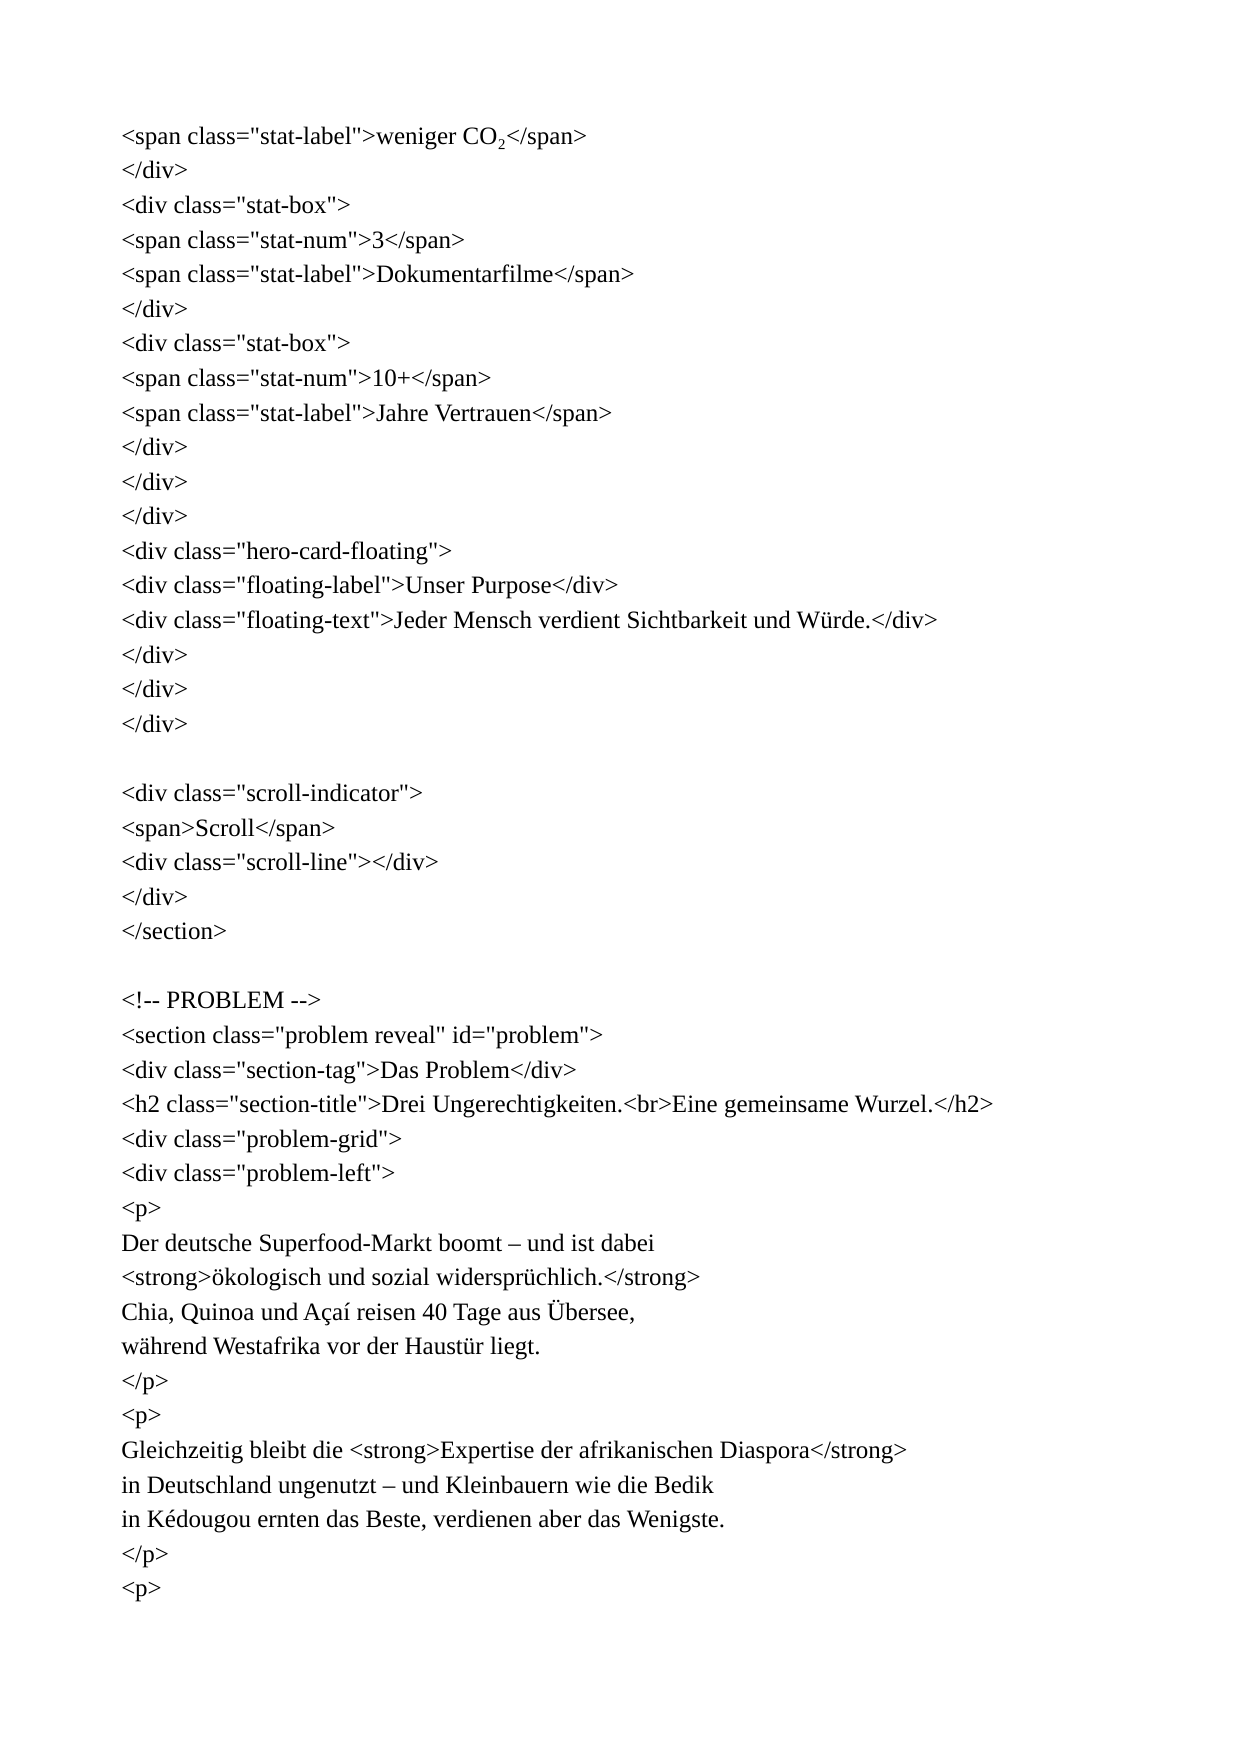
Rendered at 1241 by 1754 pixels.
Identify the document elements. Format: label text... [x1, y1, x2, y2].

table_cell <strong>ökologisch und sozial widersprüchlich.</strong> [118, 1259, 1122, 1294]
table_cell in Kédougou ernten das Beste, verdienen aber das Wenigste. [118, 1501, 1122, 1536]
table_cell <span class="stat-label">weniger CO₂</span> [118, 118, 1122, 153]
table_cell </div> [118, 637, 1122, 671]
table_cell in Deutschland ungenutzt – und Kleinbauern wie die Bedik [118, 1467, 1122, 1501]
table_cell <div class="problem-left"> [118, 1156, 1122, 1190]
table_cell [118, 948, 1122, 983]
table_cell </div> [118, 291, 1122, 326]
table_cell <h2 class="section-title">Drei Ungerechtigkeiten.<br>Eine gemeinsame Wurzel.</h2> [118, 1086, 1122, 1121]
table_cell <div class="section-tag">Das Problem</div> [118, 1052, 1122, 1086]
table_cell <p> [118, 1190, 1122, 1225]
table_cell </div> [118, 153, 1122, 187]
table_cell <div class="problem-grid"> [118, 1121, 1122, 1156]
table_cell </div> [118, 706, 1122, 741]
table_cell <div class="scroll-indicator"> [118, 775, 1122, 810]
table_cell </div> [118, 671, 1122, 706]
table_cell <div class="scroll-line"></div> [118, 844, 1122, 879]
table_cell <div class="stat-box"> [118, 187, 1122, 222]
table_cell <section class="problem reveal" id="problem"> [118, 1017, 1122, 1052]
table_cell <p> [118, 1571, 1122, 1605]
table_cell </div> [118, 464, 1122, 498]
table_cell </section> [118, 914, 1122, 948]
table_cell <div class="hero-card-floating"> [118, 533, 1122, 568]
table_cell </div> [118, 499, 1122, 533]
table_cell <span class="stat-label">Jahre Vertrauen</span> [118, 395, 1122, 429]
table_cell <div class="stat-box"> [118, 326, 1122, 360]
table_cell </p> [118, 1363, 1122, 1398]
table_cell </div> [118, 429, 1122, 464]
table_cell [118, 741, 1122, 775]
table_cell während Westafrika vor der Haustür liegt. [118, 1329, 1122, 1363]
table_cell <span class="stat-num">10+</span> [118, 360, 1122, 395]
table_cell <div class="floating-label">Unser Purpose</div> [118, 568, 1122, 602]
table_cell <span class="stat-num">3</span> [118, 222, 1122, 256]
table_cell <!-- PROBLEM --> [118, 983, 1122, 1017]
table_cell Der deutsche Superfood-Markt boomt – und ist dabei [118, 1225, 1122, 1259]
table_cell <span class="stat-label">Dokumentarfilme</span> [118, 256, 1122, 291]
table_cell <p> [118, 1398, 1122, 1432]
table_cell Gleichzeitig bleibt die <strong>Expertise der afrikanischen Diaspora</strong> [118, 1432, 1122, 1467]
table_cell Chia, Quinoa und Açaí reisen 40 Tage aus Übersee, [118, 1294, 1122, 1328]
table_cell </div> [118, 879, 1122, 913]
table_cell <span>Scroll</span> [118, 810, 1122, 844]
table_cell <div class="floating-text">Jeder Mensch verdient Sichtbarkeit und Würde.</div> [118, 602, 1122, 637]
table_cell </p> [118, 1536, 1122, 1571]
